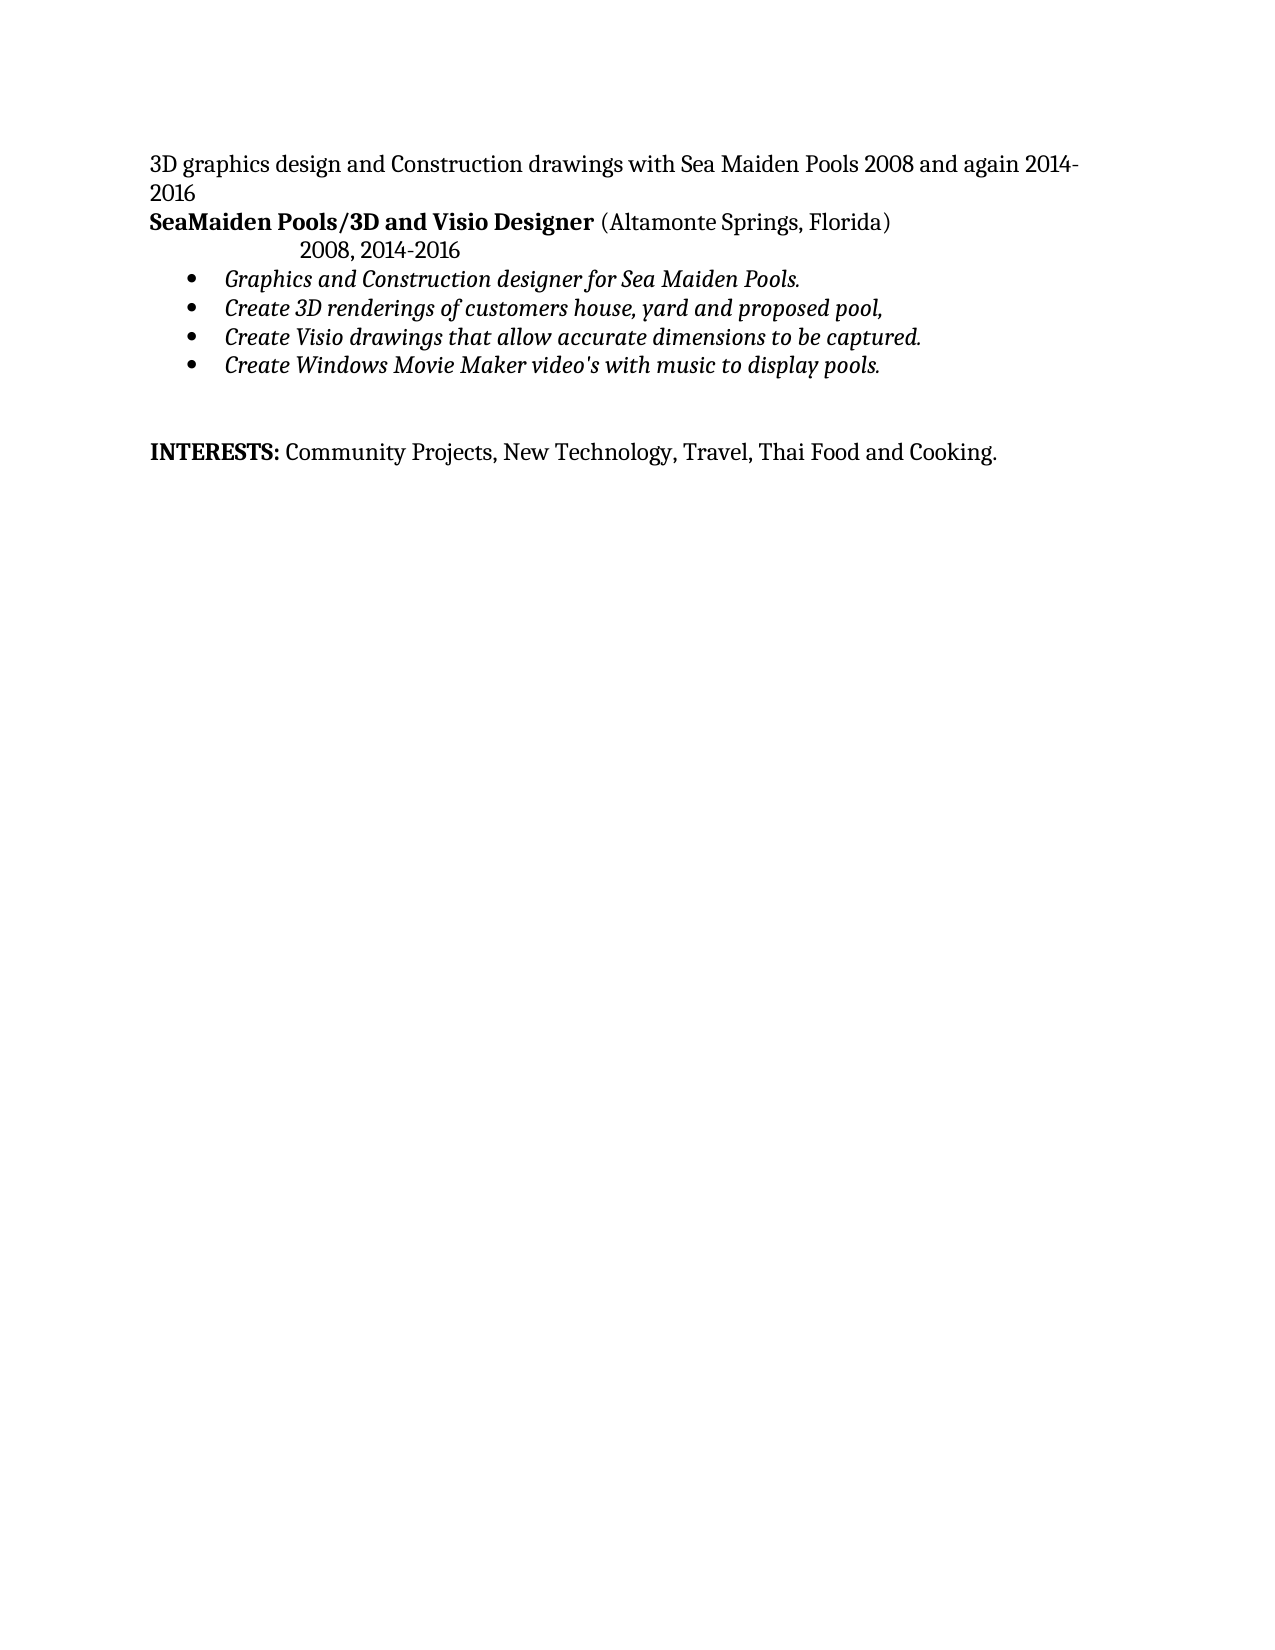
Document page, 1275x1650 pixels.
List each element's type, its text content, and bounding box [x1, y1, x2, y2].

text INTERESTS: Community Projects, New Technology, Travel, Thai Food and Cooking. [150, 437, 1125, 466]
text SeaMaiden Pools/3D and Visio Designer (Altamonte Springs, Florida) 2008, 2014-2016 [150, 207, 1125, 265]
list Create Visio drawings that allow accurate dimensions to be captured. [187, 322, 1125, 351]
list Create 3D renderings of customers house, yard and proposed pool, [187, 294, 1125, 322]
list Graphics and Construction designer for Sea Maiden Pools. [187, 265, 1125, 294]
list Create Windows Movie Maker video's with music to display pools. [187, 351, 1125, 380]
text 3D graphics design and Construction drawings with Sea Maiden Pools 2008 and again 2014-2016 [150, 150, 1125, 207]
